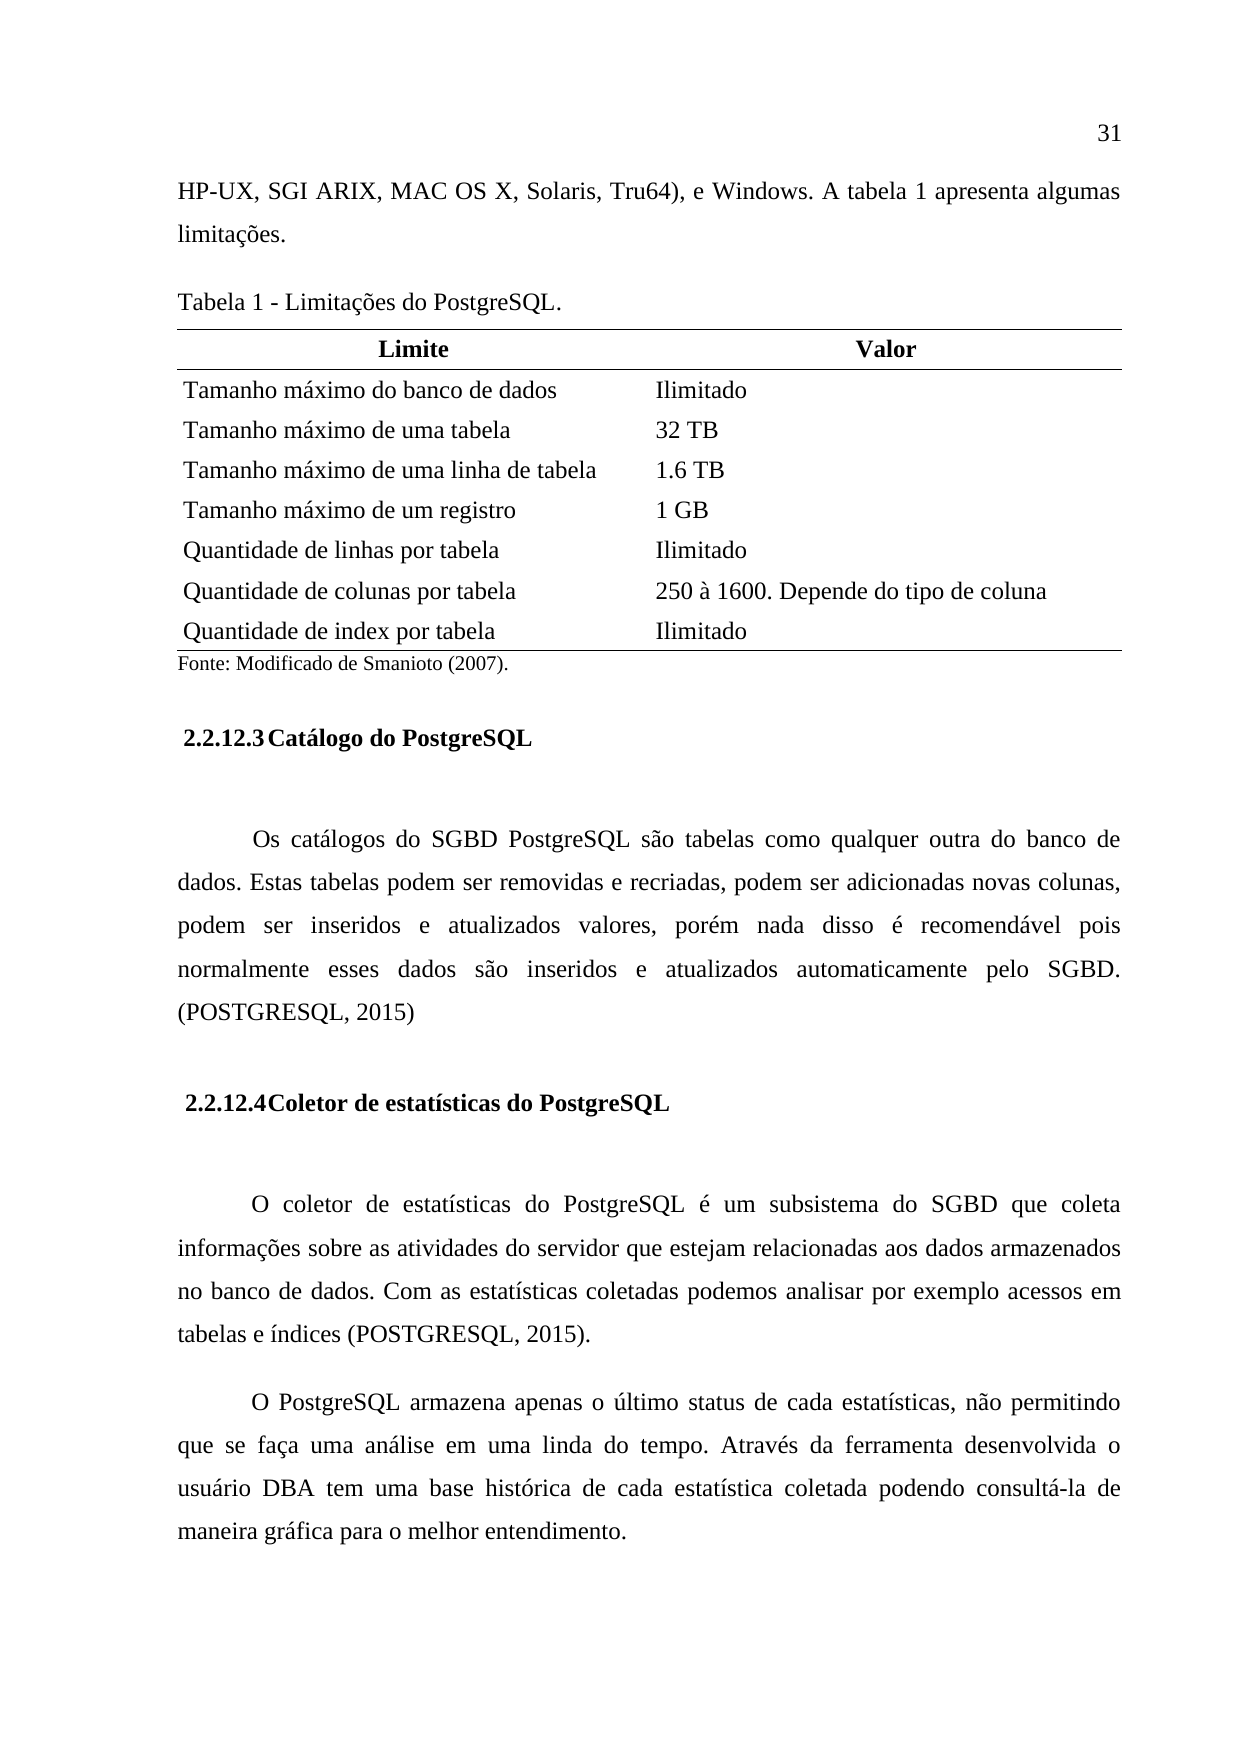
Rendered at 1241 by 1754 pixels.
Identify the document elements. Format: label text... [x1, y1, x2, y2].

table_cell Quantidade de index por tabela [177, 610, 649, 650]
table_cell Quantidade de colunas por tabela [177, 570, 649, 610]
table_cell Tamanho máximo de uma tabela [177, 409, 649, 449]
table_header Valor [650, 330, 1122, 369]
table_cell 1 GB [650, 490, 1122, 530]
table_cell 32 TB [650, 409, 1122, 449]
table_cell Ilimitado [650, 370, 1122, 409]
text Tabela 1 - Limitações do PostgreSQL. [177, 287, 1122, 316]
table_cell Tamanho máximo de uma linha de tabela [177, 449, 649, 489]
table_cell Tamanho máximo do banco de dados [177, 370, 649, 409]
text Fonte: Modificado de Smanioto (2007). [177, 651, 1122, 674]
list Catálogo do PostgreSQL [183, 723, 1122, 751]
table_cell Tamanho máximo de um registro [177, 490, 649, 530]
text HP-UX, SGI ARIX, MAC OS X, Solaris, Tru64), e Windows. A tabela 1 apresenta algumas limitações. [177, 176, 1122, 248]
text O coletor de estatísticas do PostgreSQL é um subsistema do SGBD que coleta informações sobre as atividades do servidor que estejam relacionadas aos dados armazenados no banco de dados. Com as estatísticas coletadas podemos analisar por exemplo acessos em tabelas e índices (POSTGRESQL, 2015). [177, 1189, 1122, 1348]
table_cell Ilimitado [650, 530, 1122, 570]
list Coletor de estatísticas do PostgreSQL [185, 1088, 1122, 1117]
table_cell 250 à 1600. Depende do tipo de coluna [650, 570, 1122, 610]
table_cell 1.6 TB [650, 449, 1122, 489]
table_cell Ilimitado [650, 610, 1122, 650]
text O PostgreSQL armazena apenas o último status de cada estatísticas, não permitindo que se faça uma análise em uma linda do tempo. Através da ferramenta desenvolvida o usuário DBA tem uma base histórica de cada estatística coletada podendo consultá-la de maneira gráfica para o melhor entendimento. [177, 1387, 1122, 1545]
table_cell Quantidade de linhas por tabela [177, 530, 649, 570]
text Os catálogos do SGBD PostgreSQL são tabelas como qualquer outra do banco de dados. Estas tabelas podem ser removidas e recriadas, podem ser adicionadas novas colunas, podem ser inseridos e atualizados valores, porém nada disso é recomendável pois normalmente esses dados são inseridos e atualizados automaticamente pelo SGBD. (POSTGRESQL, 2015) [177, 824, 1122, 1026]
table_header Limite [177, 330, 649, 369]
